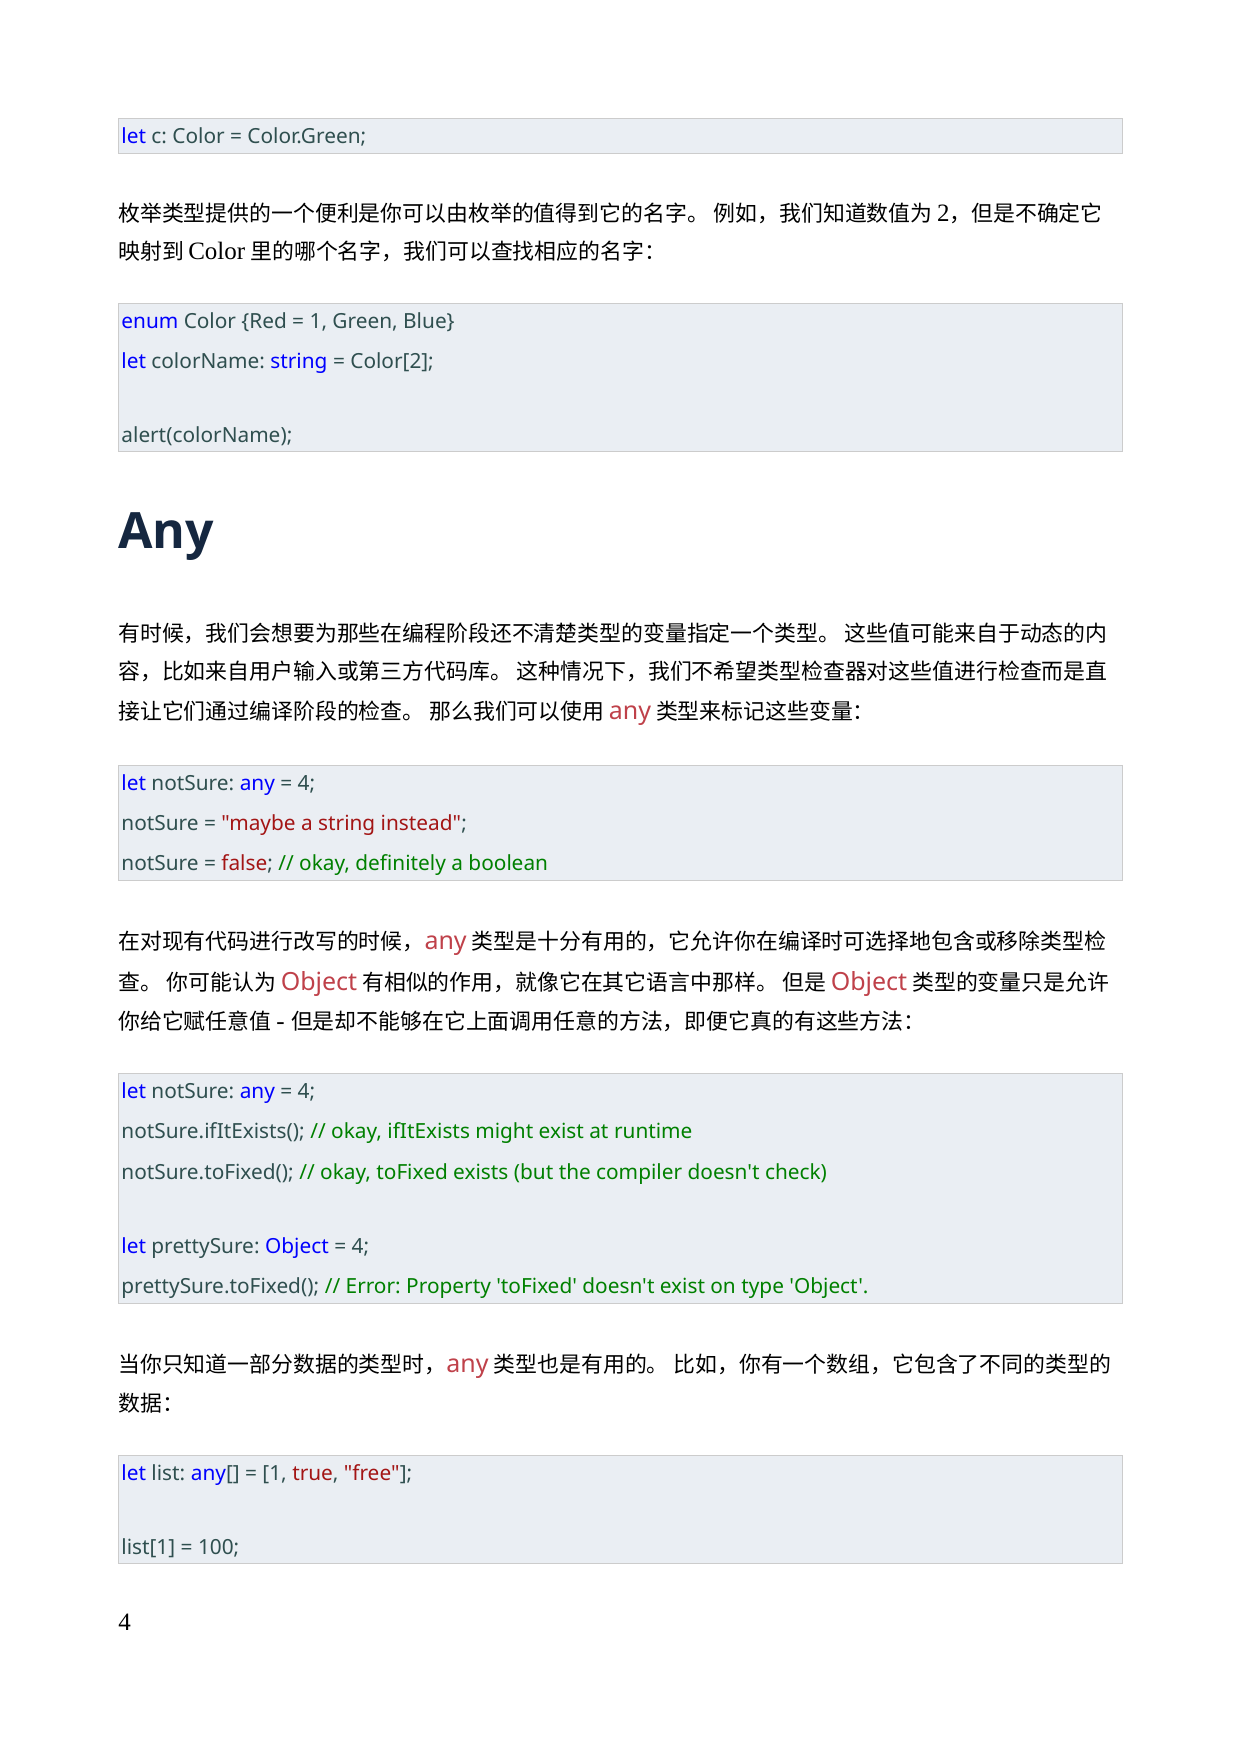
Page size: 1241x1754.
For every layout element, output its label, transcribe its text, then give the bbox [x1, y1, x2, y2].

text 当你只知道一部分数据的类型时，any类型也是有用的。 比如，你有一个数组，它包含了不同的类型的数据： [118, 1346, 1122, 1418]
text notSure = false; // okay, definitely a boolean [119, 845, 1122, 880]
text let colorName: string = Color[2]; [119, 343, 1122, 374]
text let notSure: any = 4; [119, 766, 1122, 796]
text alert(colorName); [119, 417, 1122, 451]
text let notSure: any = 4; [119, 1074, 1122, 1105]
text list[1] = 100; [119, 1529, 1122, 1563]
text enum Color {Red = 1, Green, Blue} [119, 304, 1122, 334]
text let c: Color = Color.Green; [119, 119, 1122, 153]
text 在对现有代码进行改写的时候，any类型是十分有用的，它允许你在编译时可选择地包含或移除类型检查。 你可能认为Object有相似的作用，就像它在其它语言中那样。 但是Object类型的变量只是允许你给它赋任意值 - 但是却不能够在它上面调用任意的方法，即便它真的有这些方法： [118, 923, 1122, 1036]
text let list: any[] = [1, true, "free"]; [119, 1456, 1122, 1487]
text notSure.ifItExists(); // okay, ifItExists might exist at runtime [119, 1114, 1122, 1145]
text notSure = "maybe a string instead"; [119, 805, 1122, 837]
text prettySure.toFixed(); // Error: Property 'toFixed' doesn't exist on type 'Object'. [119, 1268, 1122, 1303]
text 枚举类型提供的一个便利是你可以由枚举的值得到它的名字。 例如，我们知道数值为2，但是不确定它映射到Color里的哪个名字，我们可以查找相应的名字： [118, 196, 1122, 265]
text notSure.toFixed(); // okay, toFixed exists (but the compiler doesn't check) [119, 1154, 1122, 1185]
subtitle Any [118, 494, 1122, 563]
text 有时候，我们会想要为那些在编程阶段还不清楚类型的变量指定一个类型。 这些值可能来自于动态的内容，比如来自用户输入或第三方代码库。 这种情况下，我们不希望类型检查器对这些值进行检查而是直接让它们通过编译阶段的检查。 那么我们可以使用any类型来标记这些变量： [118, 616, 1122, 727]
text let prettySure: Object = 4; [119, 1228, 1122, 1259]
